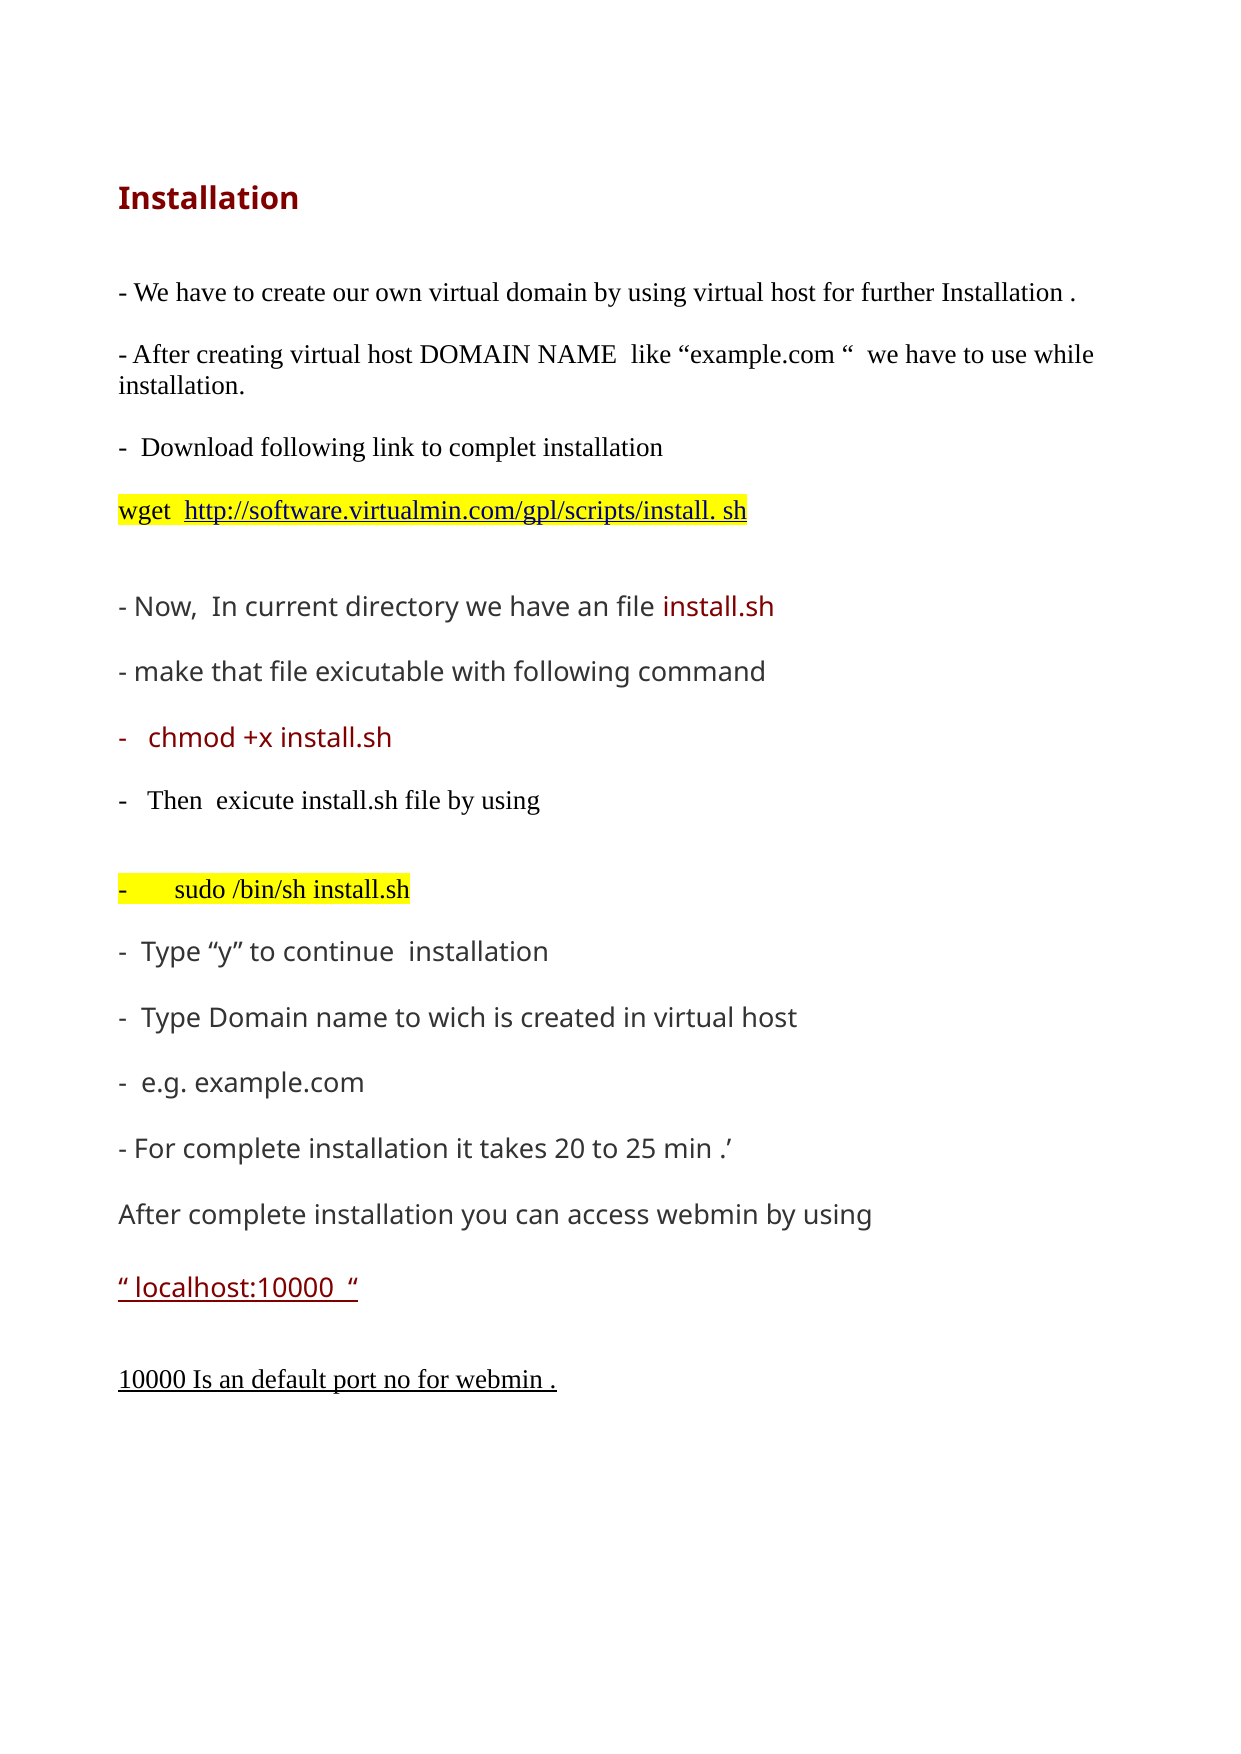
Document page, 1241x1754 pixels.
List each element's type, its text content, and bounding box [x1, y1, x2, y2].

text - Type Domain name to wich is created in virtual host [118, 998, 1122, 1035]
text Installation [118, 176, 1122, 218]
text After complete installation you can access webmin by using [118, 1195, 1122, 1269]
text - Now, In current directory we have an file install.sh [118, 587, 1122, 624]
text - For complete installation it takes 20 to 25 min .’ [118, 1129, 1122, 1166]
text wget http://software.virtualmin.com/gpl/scripts/install. sh [118, 494, 1122, 525]
text - Then exicute install.sh file by using [118, 784, 1122, 815]
text 10000 Is an default port no for webmin . [118, 1363, 1122, 1394]
text “ localhost:10000 “ [118, 1269, 1122, 1306]
text - Download following link to complet installation [118, 431, 1122, 463]
text - chmod +x install.sh [118, 718, 1122, 755]
text - Type “y” to continue installation [118, 933, 1122, 969]
text - We have to create our own virtual domain by using virtual host for further Installation . [118, 276, 1122, 307]
text - make that file exicutable with following command [118, 653, 1122, 690]
text - sudo /bin/sh install.sh [118, 873, 1122, 904]
text - After creating virtual host DOMAIN NAME like “example.com “ we have to use while installation. [118, 338, 1122, 400]
text - e.g. example.com [118, 1064, 1122, 1101]
